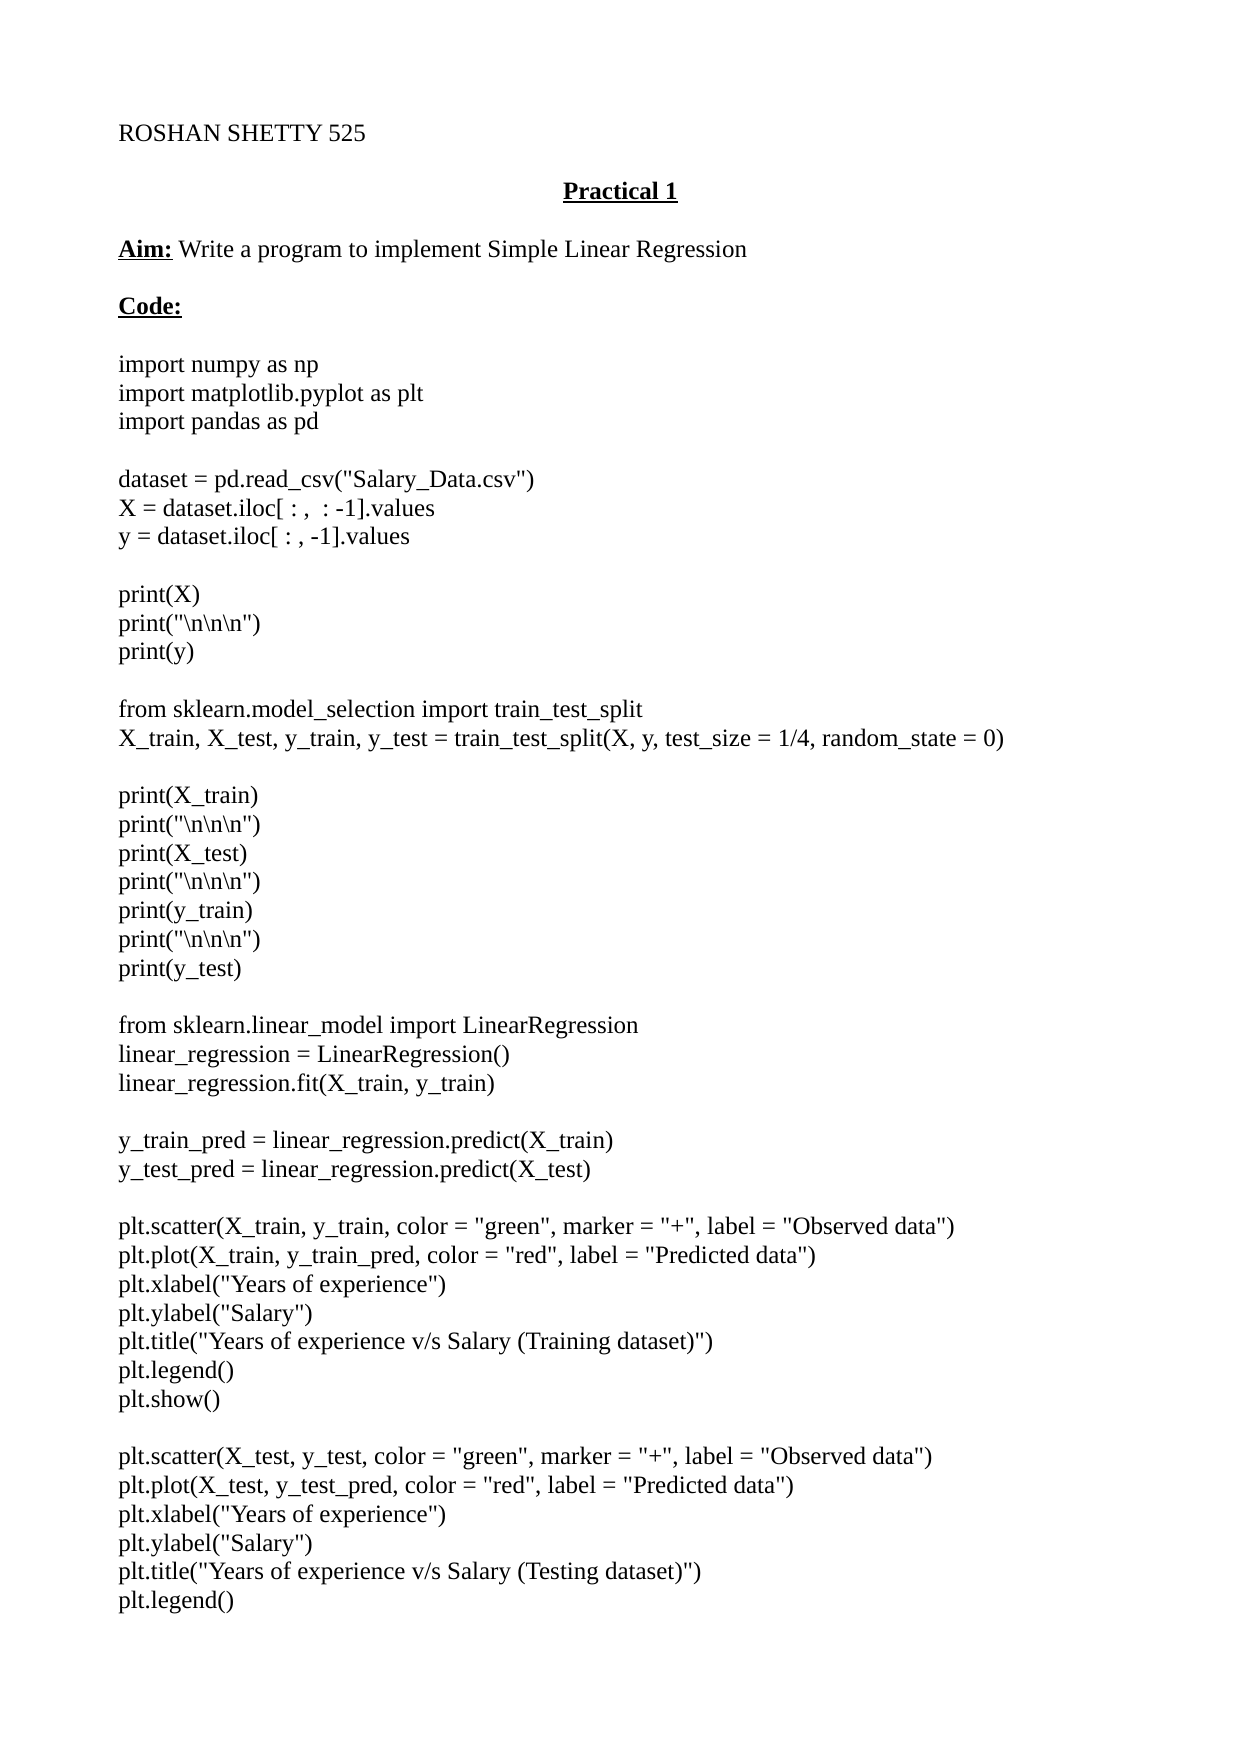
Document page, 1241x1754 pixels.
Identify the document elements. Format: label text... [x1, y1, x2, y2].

text import numpy as np [118, 349, 1122, 378]
text print(y_train) [118, 895, 1122, 924]
text from sklearn.model_selection import train_test_split [118, 694, 1122, 723]
text linear_regression = LinearRegression() [118, 1039, 1122, 1068]
text plt.ylabel("Salary") [118, 1298, 1122, 1326]
text dataset = pd.read_csv("Salary_Data.csv") [118, 464, 1122, 493]
text Code: [118, 291, 1122, 320]
text Aim: Write a program to implement Simple Linear Regression [118, 234, 1122, 263]
text plt.show() [118, 1384, 1122, 1413]
text plt.legend() [118, 1585, 1122, 1614]
text print("\n\n\n") [118, 866, 1122, 895]
text plt.scatter(X_test, y_test, color = "green", marker = "+", label = "Observed data") [118, 1441, 1122, 1470]
text y = dataset.iloc[ : , -1].values [118, 521, 1122, 550]
text plt.legend() [118, 1355, 1122, 1384]
text plt.ylabel("Salary") [118, 1528, 1122, 1556]
text plt.xlabel("Years of experience") [118, 1269, 1122, 1298]
text from sklearn.linear_model import LinearRegression [118, 1010, 1122, 1039]
text print(X_train) [118, 780, 1122, 809]
text print("\n\n\n") [118, 924, 1122, 953]
text import matplotlib.pyplot as plt [118, 378, 1122, 406]
text print(y) [118, 636, 1122, 665]
text plt.title("Years of experience v/s Salary (Training dataset)") [118, 1326, 1122, 1355]
text print(X) [118, 579, 1122, 608]
text print(y_test) [118, 953, 1122, 981]
text linear_regression.fit(X_train, y_train) [118, 1068, 1122, 1096]
text Practical 1 [118, 176, 1122, 205]
text plt.plot(X_test, y_test_pred, color = "red", label = "Predicted data") [118, 1470, 1122, 1499]
text y_test_pred = linear_regression.predict(X_test) [118, 1154, 1122, 1183]
text plt.xlabel("Years of experience") [118, 1499, 1122, 1528]
text X_train, X_test, y_train, y_test = train_test_split(X, y, test_size = 1/4, random_state = 0) [118, 723, 1122, 751]
text plt.plot(X_train, y_train_pred, color = "red", label = "Predicted data") [118, 1240, 1122, 1269]
text print("\n\n\n") [118, 608, 1122, 636]
text plt.scatter(X_train, y_train, color = "green", marker = "+", label = "Observed data") [118, 1211, 1122, 1240]
text X = dataset.iloc[ : , : -1].values [118, 493, 1122, 521]
text plt.title("Years of experience v/s Salary (Testing dataset)") [118, 1556, 1122, 1585]
text print("\n\n\n") [118, 809, 1122, 838]
text print(X_test) [118, 838, 1122, 866]
text import pandas as pd [118, 406, 1122, 435]
text y_train_pred = linear_regression.predict(X_train) [118, 1125, 1122, 1154]
